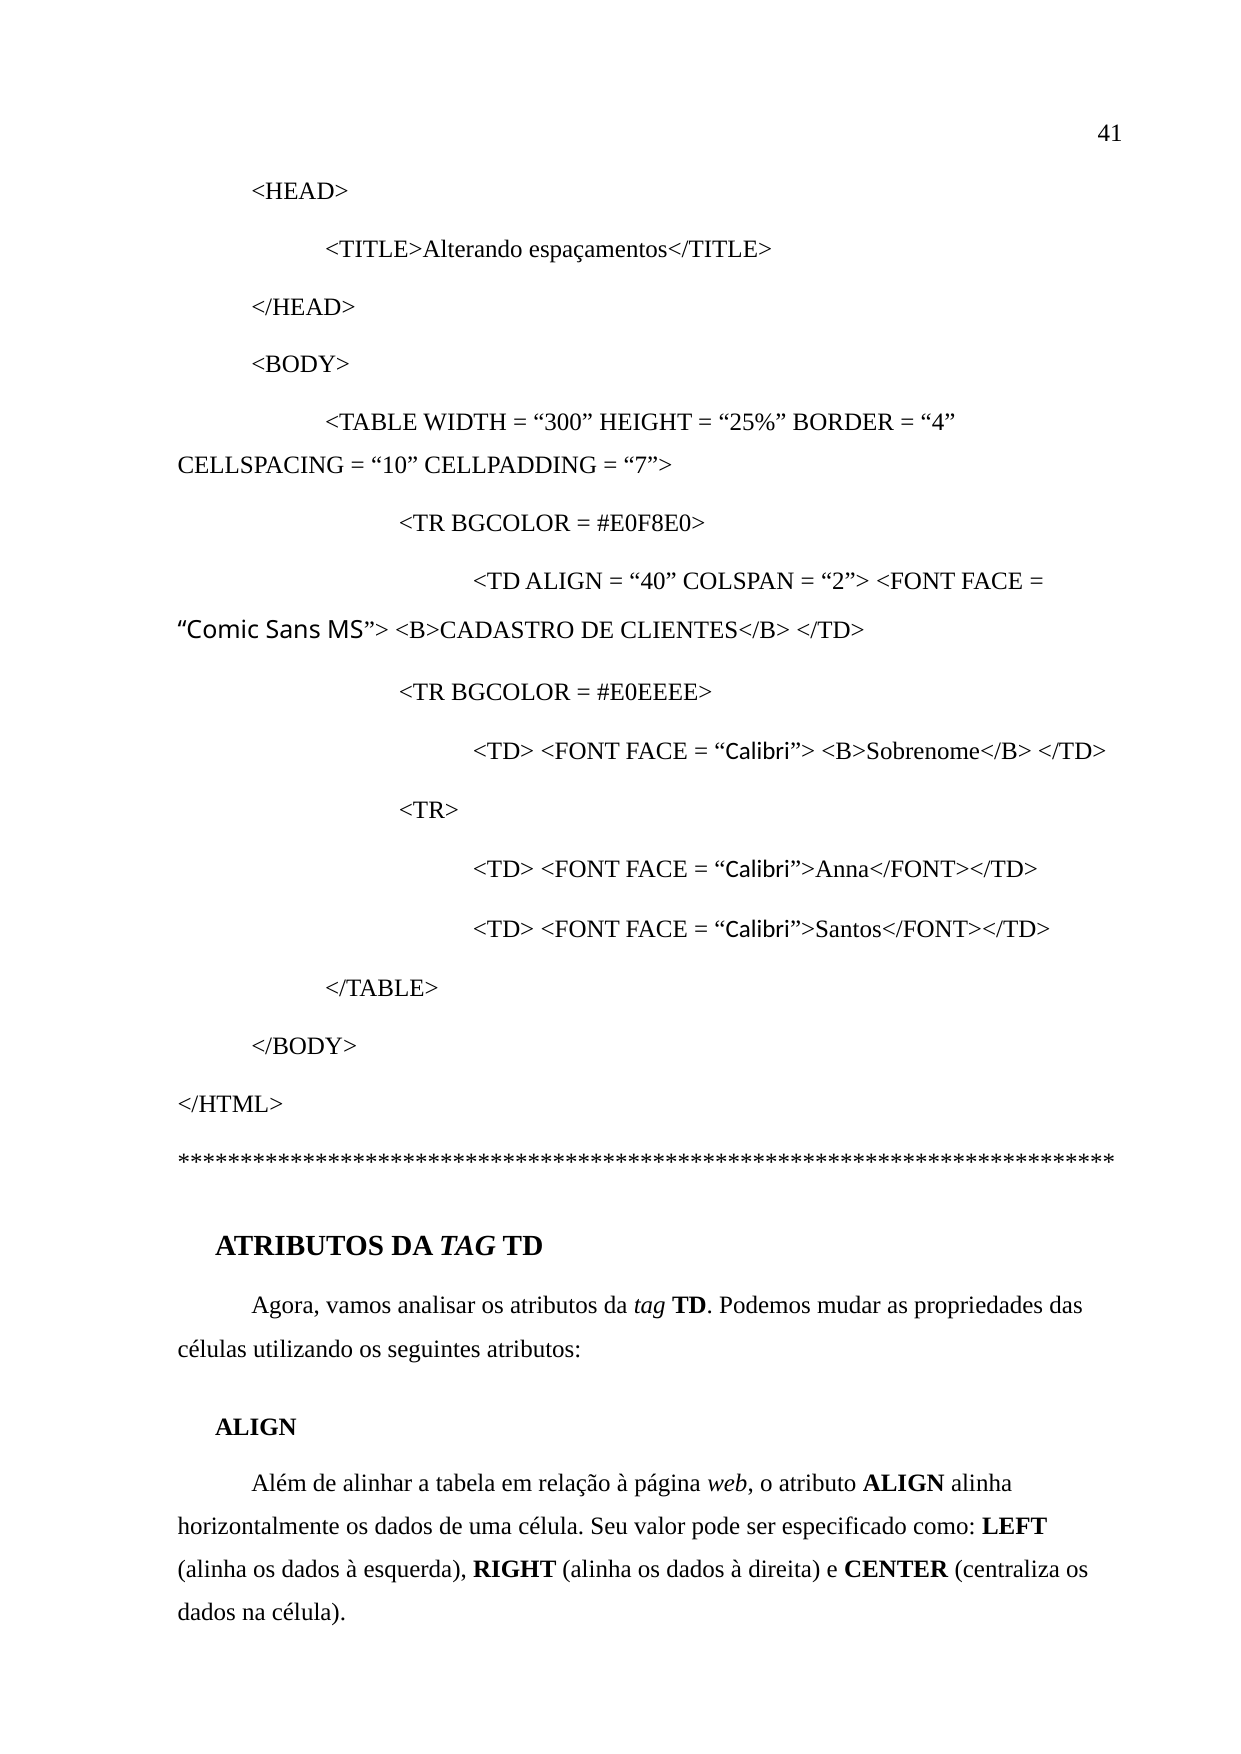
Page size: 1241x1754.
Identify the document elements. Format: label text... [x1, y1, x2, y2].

text <TR> [177, 795, 1122, 824]
text <TABLE WIDTH = “300” HEIGHT = “25%” BORDER = “4” CELLSPACING = “10” CELLPADDING = “7”> [177, 407, 1122, 479]
text </TABLE> [177, 973, 1122, 1002]
text <TITLE>Alterando espaçamentos</TITLE> [177, 234, 1122, 263]
text <BODY> [177, 349, 1122, 378]
text <TD> <FONT FACE = “Calibri”>Santos</FONT></TD> [177, 913, 1122, 944]
text </HEAD> [177, 292, 1122, 321]
text <TD> <FONT FACE = “Calibri”>Anna</FONT></TD> [177, 853, 1122, 883]
text Além de alinhar a tabela em relação à página web, o atributo ALIGN alinha horizontalmente os dados de uma célula. Seu valor pode ser especificado como: LEFT (alinha os dados à esquerda), RIGHT (alinha os dados à direita) e CENTER (centraliza os dados na célula). [177, 1468, 1122, 1626]
text <TD> <FONT FACE = “Calibri”> <B>Sobrenome</B> </TD> [177, 735, 1122, 765]
text <TR BGCOLOR = #E0F8E0> [177, 508, 1122, 537]
subtitle align [215, 1412, 1122, 1441]
text </BODY> [177, 1031, 1122, 1060]
text *************************************************************************** [177, 1147, 1122, 1175]
text <TD ALIGN = “40” COLSPAN = “2”> <FONT FACE = “Comic Sans MS”> <B>CADASTRO DE CLIENTES</B> </TD> [177, 566, 1122, 646]
text </HTML> [177, 1089, 1122, 1118]
text <TR BGCOLOR = #E0EEEE> [177, 677, 1122, 706]
text <HEAD> [177, 176, 1122, 205]
text Agora, vamos analisar os atributos da tag TD. Podemos mudar as propriedades das células utilizando os seguintes atributos: [177, 1291, 1122, 1362]
subtitle Atributos da tag td [215, 1228, 1122, 1261]
